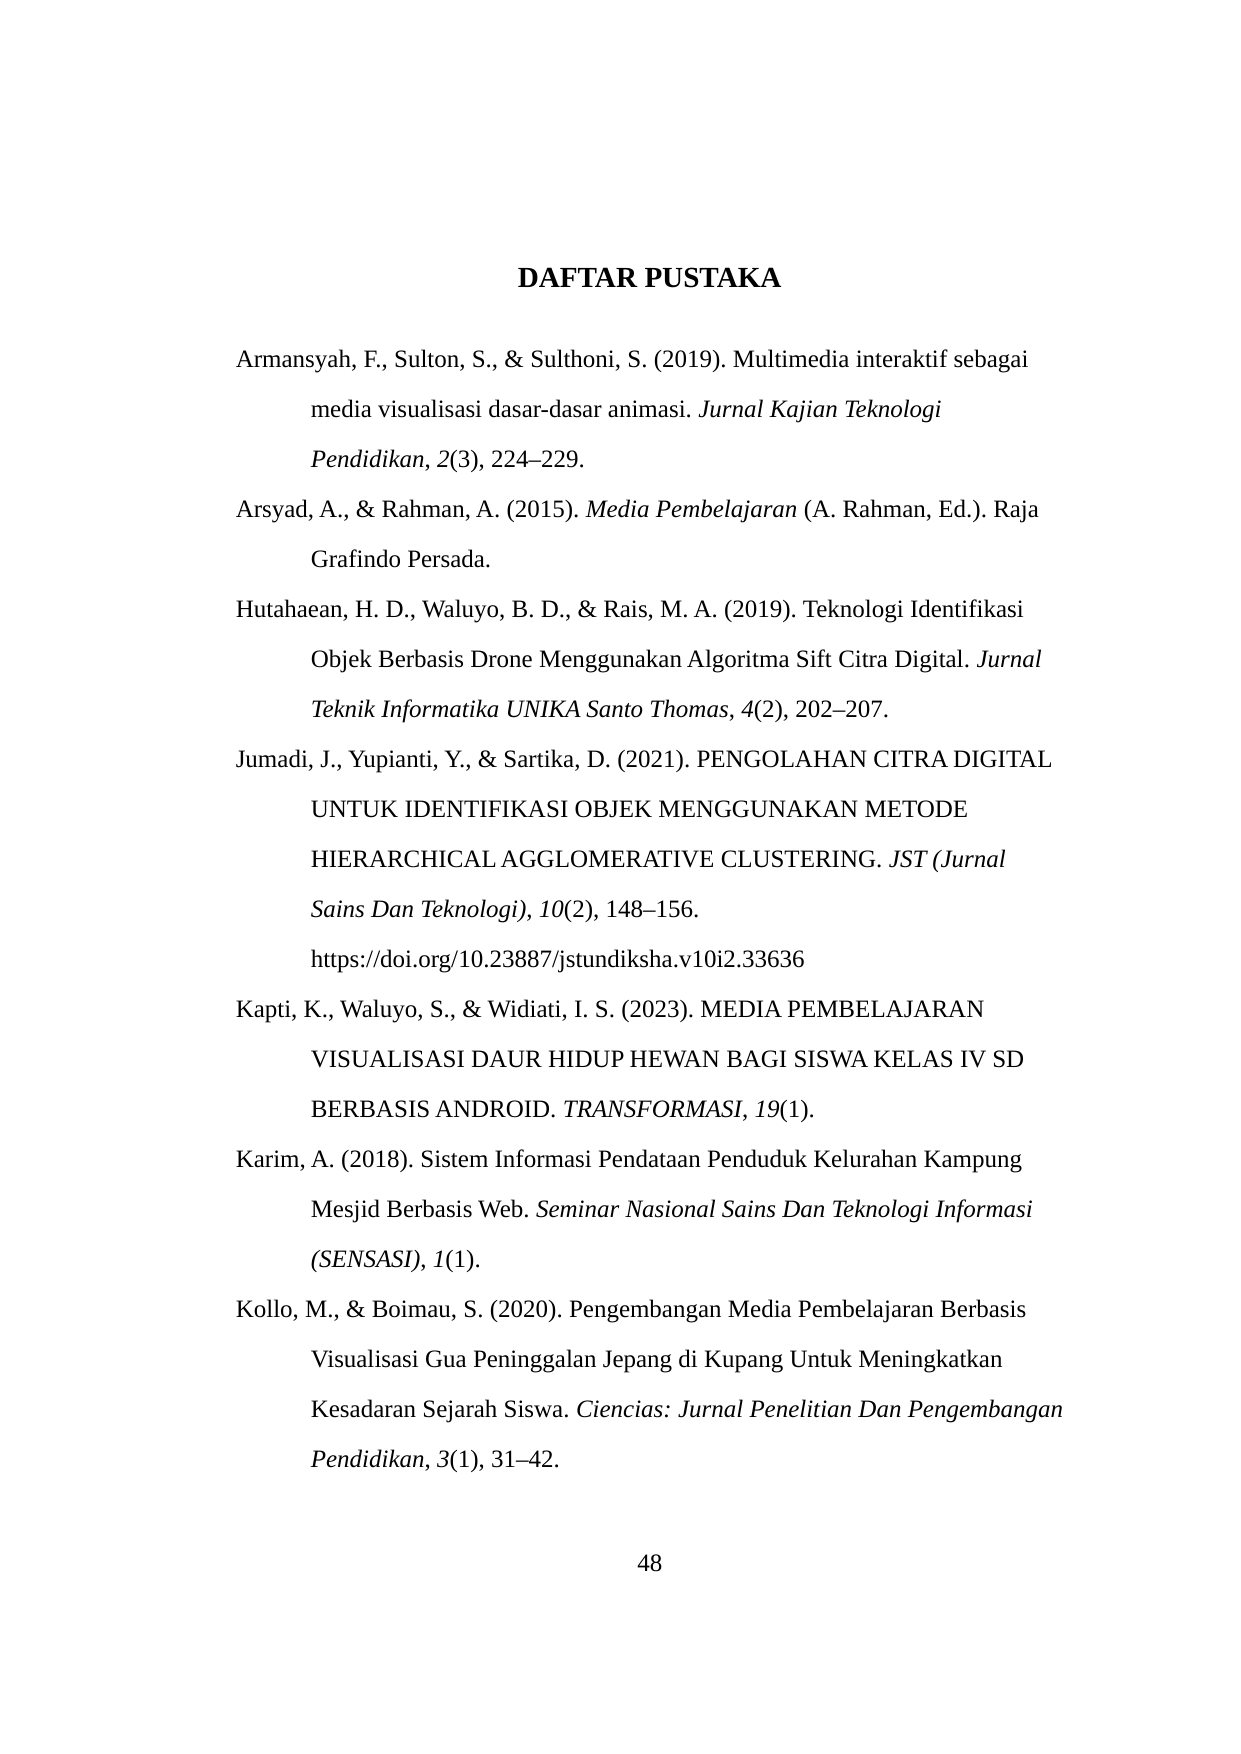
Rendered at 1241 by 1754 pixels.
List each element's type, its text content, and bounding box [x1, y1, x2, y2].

text Karim, A. (2018). Sistem Informasi Pendataan Penduduk Kelurahan Kampung Mesjid Berbasis Web. Seminar Nasional Sains Dan Teknologi Informasi (SENSASI), 1(1). [236, 1123, 1063, 1273]
text Hutahaean, H. D., Waluyo, B. D., & Rais, M. A. (2019). Teknologi Identifikasi Objek Berbasis Drone Menggunakan Algoritma Sift Citra Digital. Jurnal Teknik Informatika UNIKA Santo Thomas, 4(2), 202–207. [236, 573, 1063, 723]
text Armansyah, F., Sulton, S., & Sulthoni, S. (2019). Multimedia interaktif sebagai media visualisasi dasar-dasar animasi. Jurnal Kajian Teknologi Pendidikan, 2(3), 224–229. [236, 323, 1063, 473]
text Arsyad, A., & Rahman, A. (2015). Media Pembelajaran (A. Rahman, Ed.). Raja Grafindo Persada. [236, 473, 1063, 573]
text Kollo, M., & Boimau, S. (2020). Pengembangan Media Pembelajaran Berbasis Visualisasi Gua Peninggalan Jepang di Kupang Untuk Meningkatkan Kesadaran Sejarah Siswa. Ciencias: Jurnal Penelitian Dan Pengembangan Pendidikan, 3(1), 31–42. [236, 1273, 1063, 1473]
text Kapti, K., Waluyo, S., & Widiati, I. S. (2023). MEDIA PEMBELAJARAN VISUALISASI DAUR HIDUP HEWAN BAGI SISWA KELAS IV SD BERBASIS ANDROID. TRANSFORMASI, 19(1). [236, 973, 1063, 1123]
subtitle DAFTAR PUSTAKA [236, 260, 1063, 294]
text Jumadi, J., Yupianti, Y., & Sartika, D. (2021). PENGOLAHAN CITRA DIGITAL UNTUK IDENTIFIKASI OBJEK MENGGUNAKAN METODE HIERARCHICAL AGGLOMERATIVE CLUSTERING. JST (Jurnal Sains Dan Teknologi), 10(2), 148–156. https://doi.org/10.23887/jstundiksha.v10i2.33636 [236, 723, 1063, 973]
